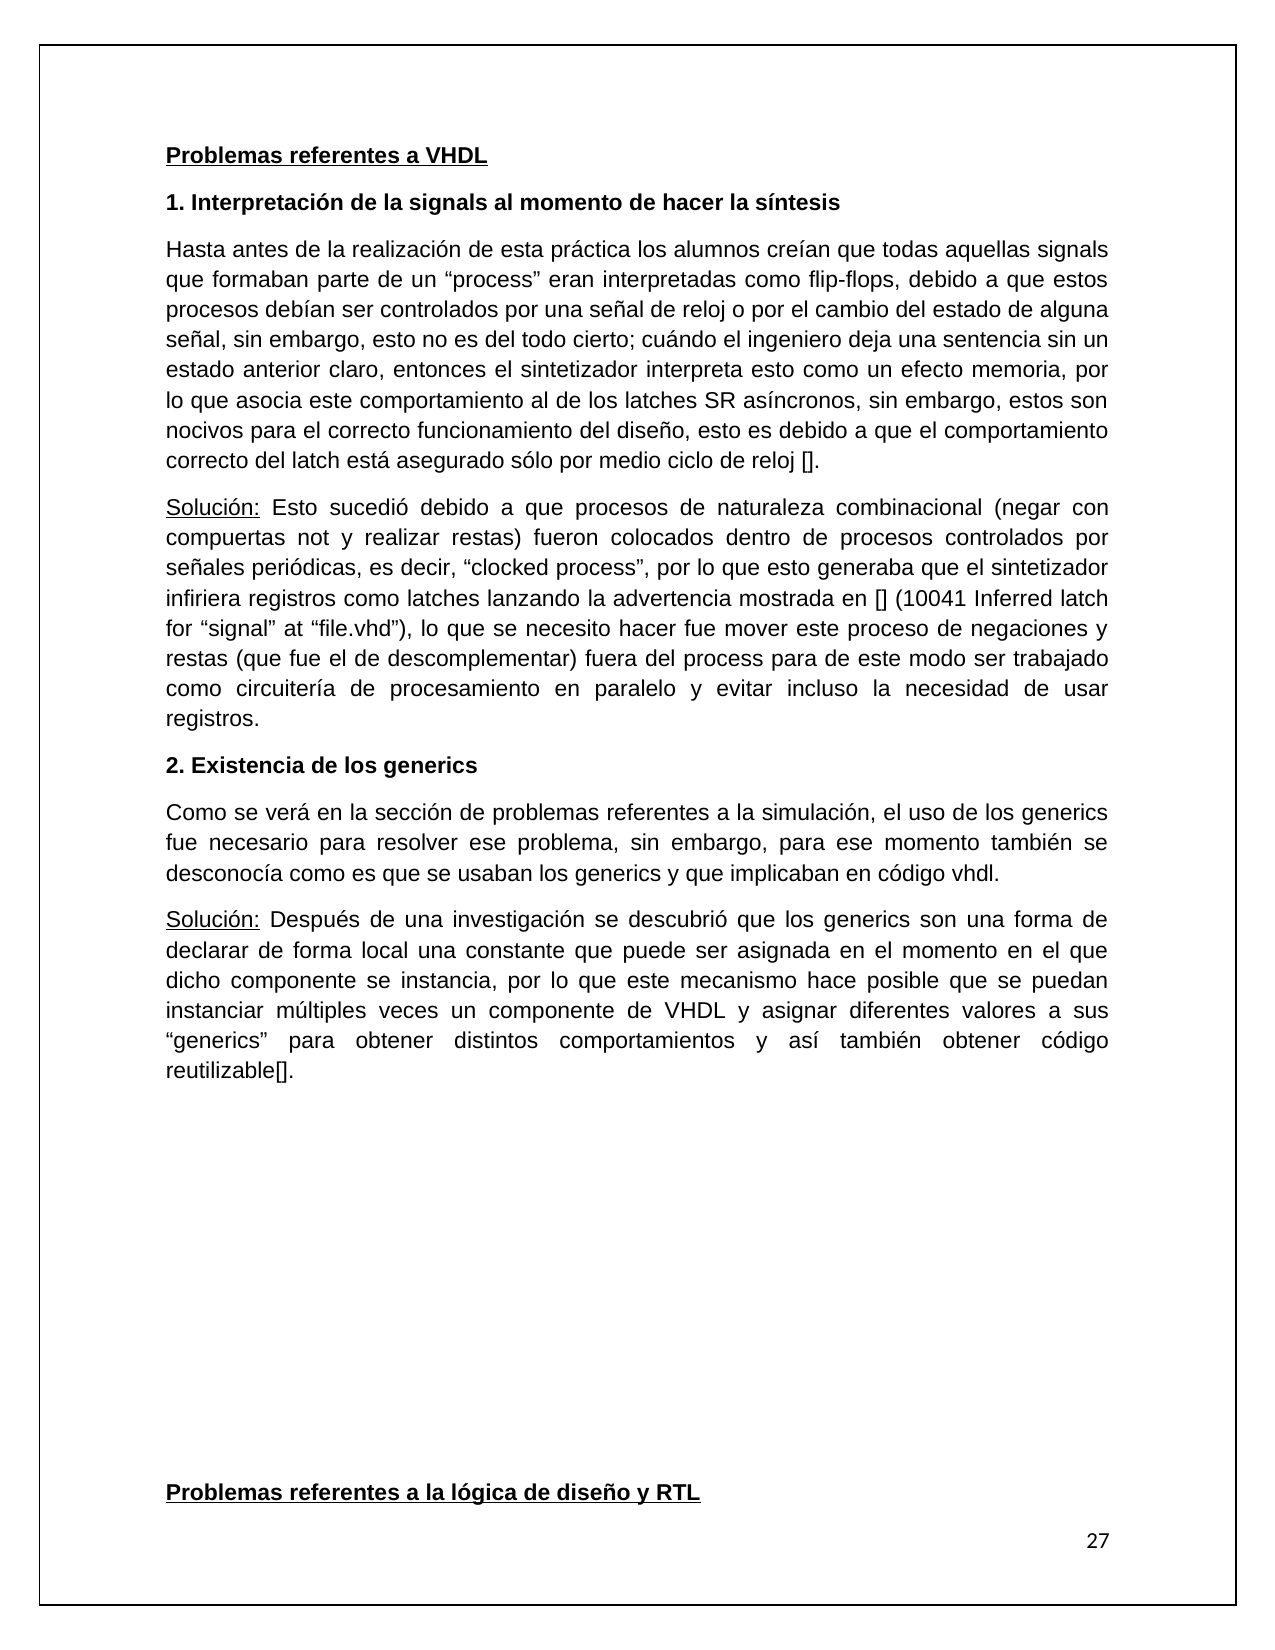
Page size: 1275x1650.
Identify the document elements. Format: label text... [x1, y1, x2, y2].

text 2. Existencia de los generics [166, 752, 1109, 779]
text Problemas referentes a la lógica de diseño y RTL [166, 1479, 1109, 1506]
text Como se verá en la sección de problemas referentes a la simulación, el uso de los generics fue necesario para resolver ese problema, sin embargo, para ese momento también se desconocía como es que se usaban los generics y que implicaban en código vhdl. [166, 799, 1109, 886]
text 1. Interpretación de la signals al momento de hacer la síntesis [166, 189, 1109, 215]
text Hasta antes de la realización de esta práctica los alumnos creían que todas aquellas signals que formaban parte de un “process” eran interpretadas como flip-flops, debido a que estos procesos debían ser controlados por una señal de reloj o por el cambio del estado de alguna señal, sin embargo, esto no es del todo cierto; cuándo el ingeniero deja una sentencia sin un estado anterior claro, entonces el sintetizador interpreta esto como un efecto memoria, por lo que asocia este comportamiento al de los latches SR asíncronos, sin embargo, estos son nocivos para el correcto funcionamiento del diseño, esto es debido a que el comportamiento correcto del latch está asegurado sólo por medio ciclo de reloj []. [166, 236, 1109, 473]
text Solución: Después de una investigación se descubrió que los generics son una forma de declarar de forma local una constante que puede ser asignada en el momento en el que dicho componente se instancia, por lo que este mecanismo hace posible que se puedan instanciar múltiples veces un componente de VHDL y asignar diferentes valores a sus “generics” para obtener distintos comportamientos y así también obtener código reutilizable[]. [166, 906, 1109, 1084]
text Solución: Esto sucedió debido a que procesos de naturaleza combinacional (negar con compuertas not y realizar restas) fueron colocados dentro de procesos controlados por señales periódicas, es decir, “clocked process”, por lo que esto generaba que el sintetizador infiriera registros como latches lanzando la advertencia mostrada en [] (10041 Inferred latch for “signal” at “file.vhd”), lo que se necesito hacer fue mover este proceso de negaciones y restas (que fue el de descomplementar) fuera del process para de este modo ser trabajado como circuitería de procesamiento en paralelo y evitar incluso la necesidad de usar registros. [166, 494, 1109, 732]
text Problemas referentes a VHDL [166, 142, 1109, 168]
